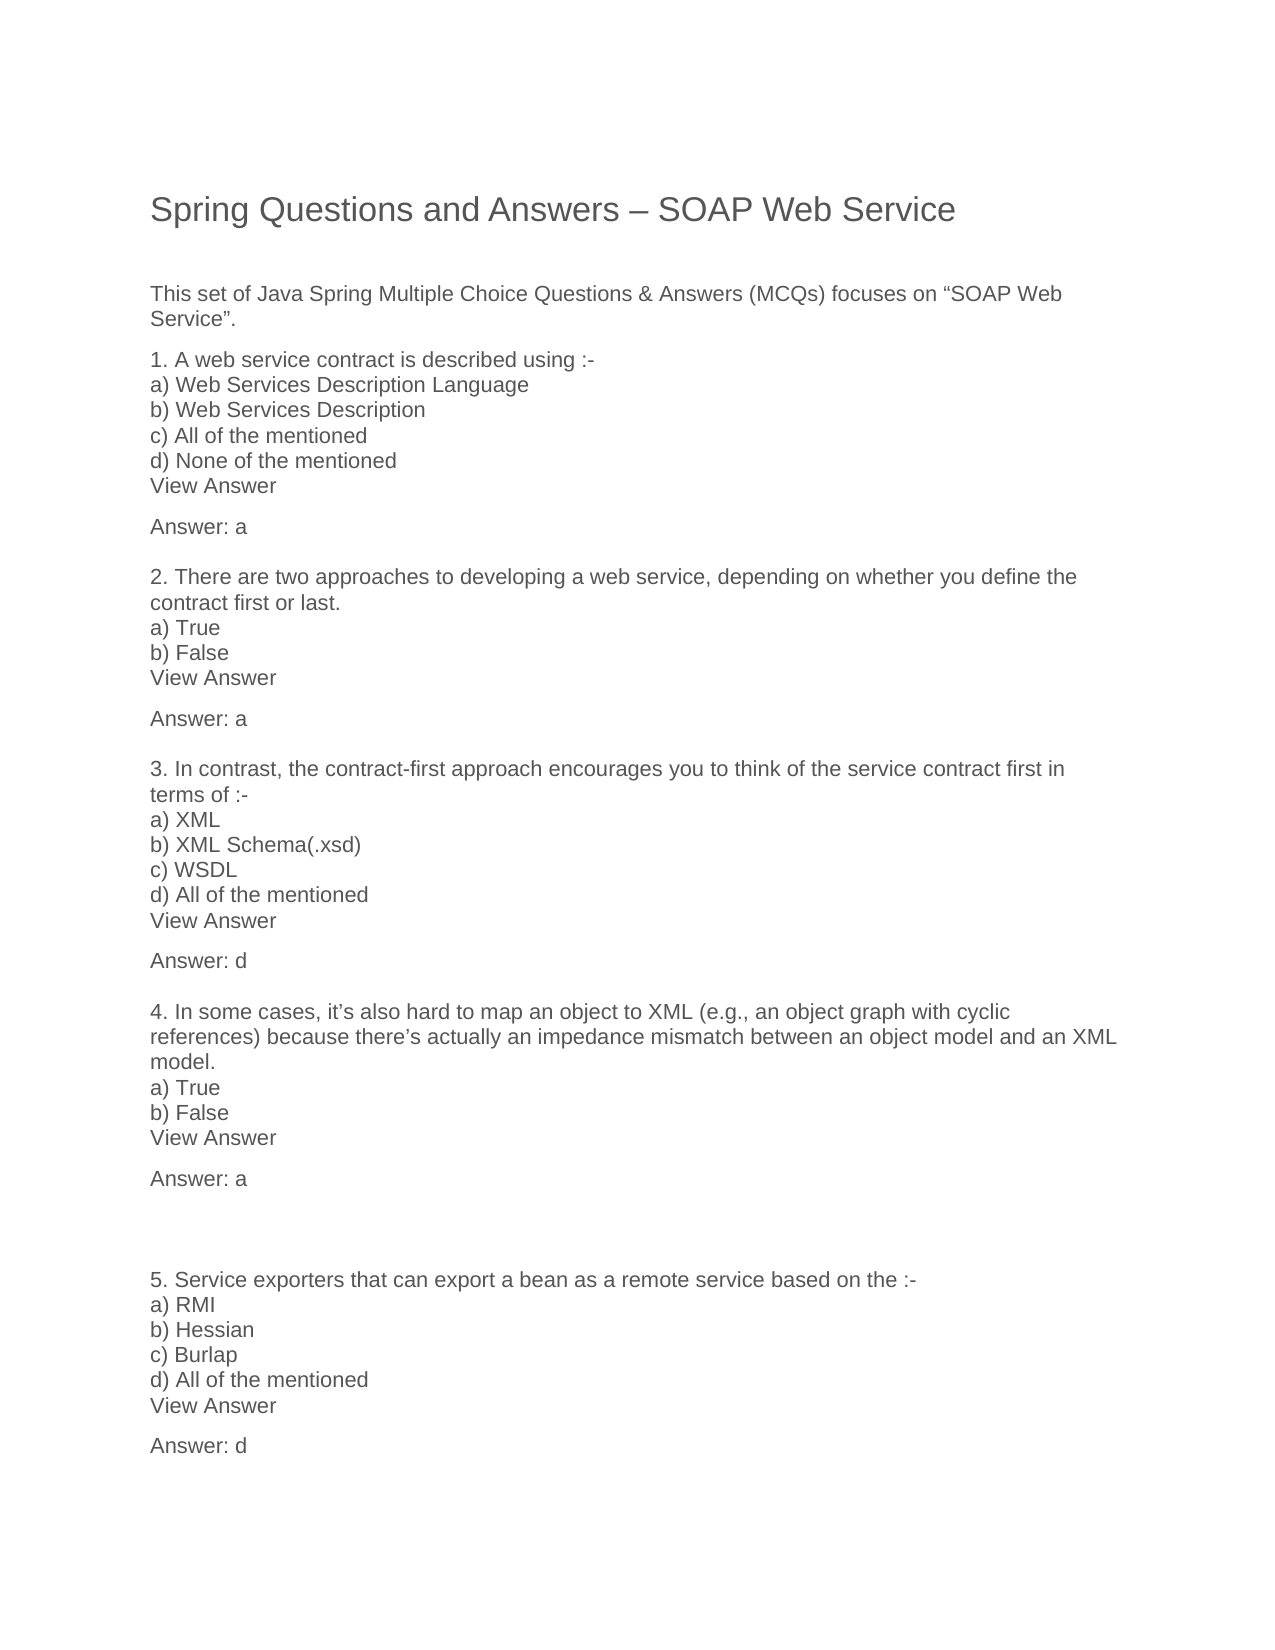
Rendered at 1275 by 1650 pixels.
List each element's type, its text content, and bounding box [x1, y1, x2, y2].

text 1. A web service contract is described using :- a) Web Services Description Language b) Web Services Description c) All of the mentioned d) None of the mentioned View Answer [150, 347, 1125, 498]
text Answer: a [150, 706, 1125, 756]
text 3. In contrast, the contract-first approach encourages you to think of the service contract first in terms of :- a) XML b) XML Schema(.xsd) c) WSDL d) All of the mentioned View Answer [150, 756, 1125, 933]
text This set of Java Spring Multiple Choice Questions & Answers (MCQs) focuses on “SOAP Web Service”. [150, 281, 1125, 331]
text 4. In some cases, it’s also hard to map an object to XML (e.g., an object graph with cyclic references) because there’s actually an impedance mismatch between an object model and an XML model. a) True b) False View Answer [150, 999, 1125, 1150]
text 2. There are two approaches to developing a web service, depending on whether you define the contract first or last. a) True b) False View Answer [150, 564, 1125, 690]
subtitle Spring Questions and Answers – SOAP Web Service [150, 189, 1125, 229]
text Answer: d [150, 1433, 1125, 1484]
text Answer: a [150, 1166, 1125, 1216]
text 5. Service exporters that can export a bean as a remote service based on the :- a) RMI b) Hessian c) Burlap d) All of the mentioned View Answer [150, 1266, 1125, 1418]
text Answer: a [150, 514, 1125, 564]
text Answer: d [150, 948, 1125, 999]
